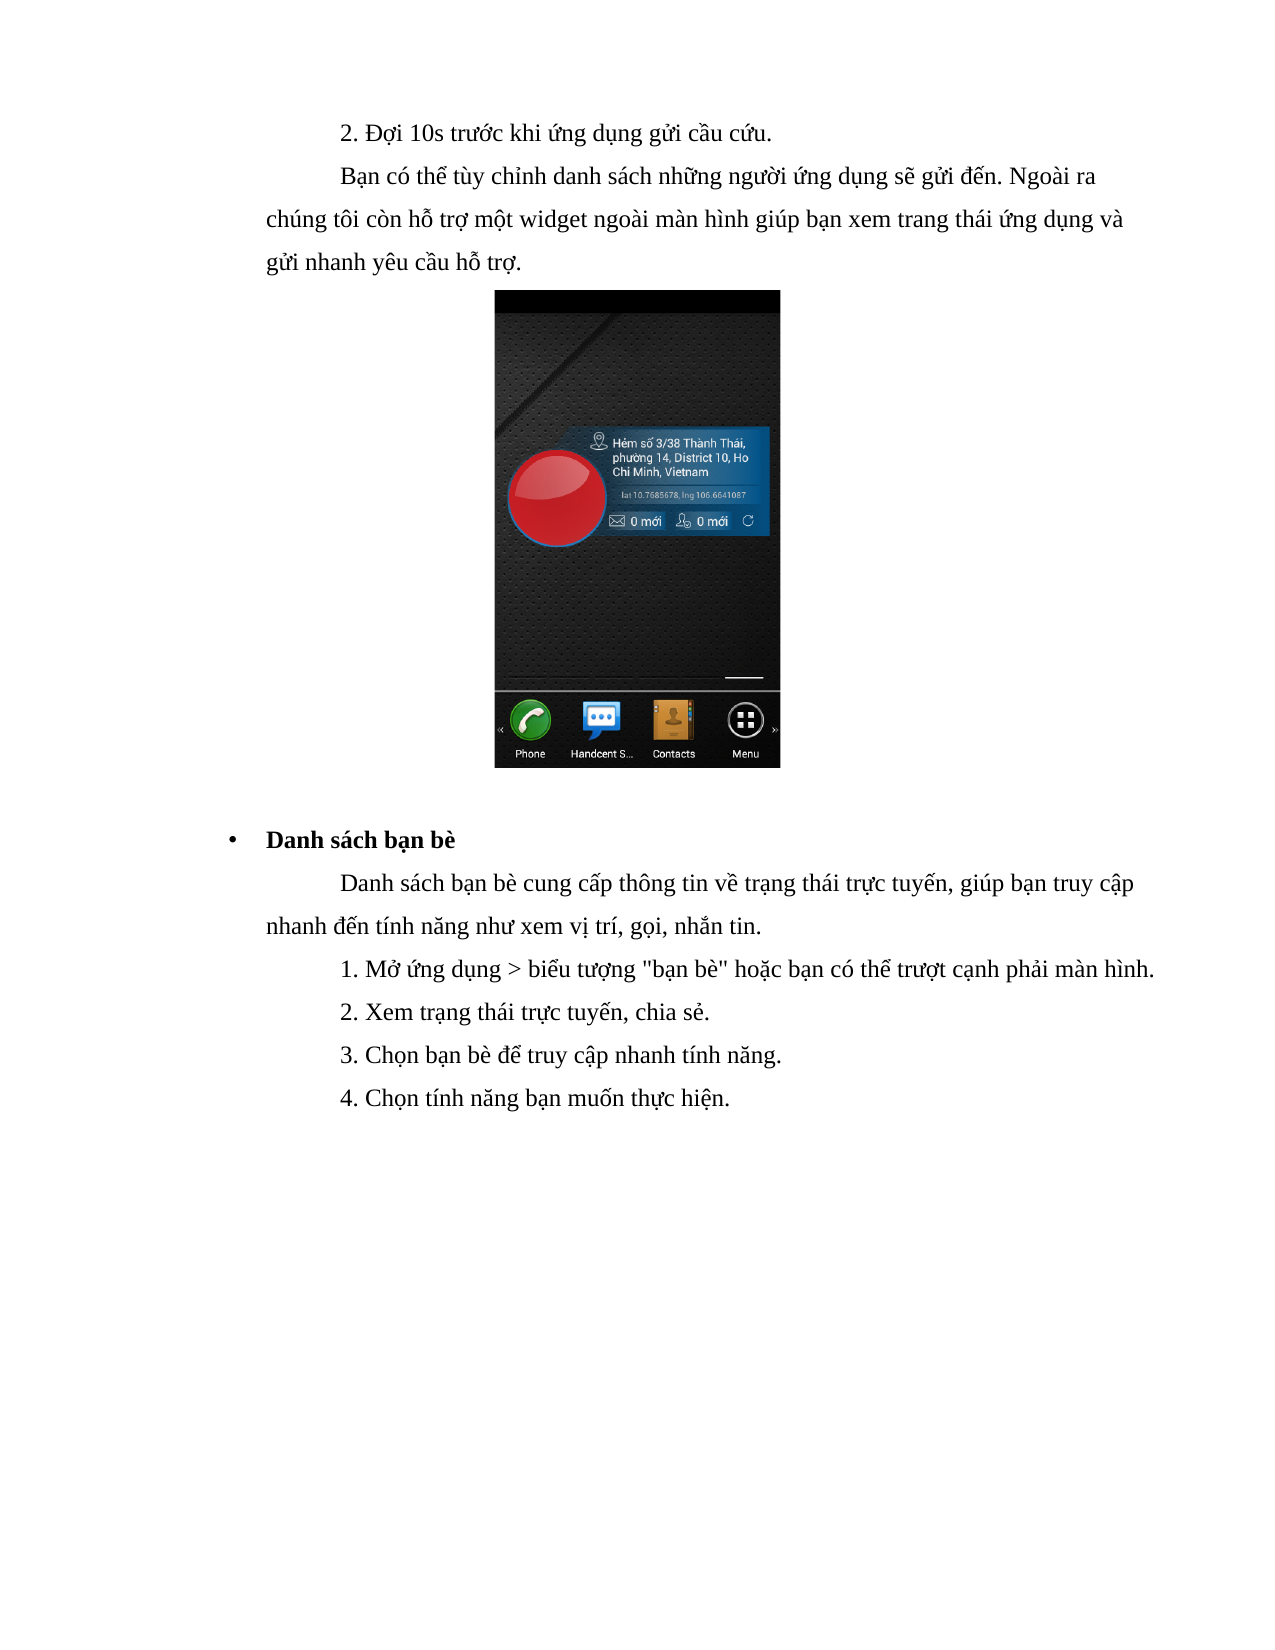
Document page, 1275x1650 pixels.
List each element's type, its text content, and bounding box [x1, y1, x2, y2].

text Bạn có thể tùy chỉnh danh sách những người ứng dụng sẽ gửi đến. Ngoài ra chúng tôi còn hỗ trợ một widget ngoài màn hình giúp bạn xem trang thái ứng dụng và gửi nhanh yêu cầu hỗ trợ. [266, 161, 1157, 276]
text 1. Mở ứng dụng > biểu tượng "bạn bè" hoặc bạn có thể trượt cạnh phải màn hình. [340, 954, 1157, 983]
list 4. Chọn tính năng bạn muốn thực hiện. [340, 1083, 1157, 1112]
text 3. Chọn bạn bè để truy cập nhanh tính năng. [340, 1040, 1157, 1069]
picture [494, 290, 781, 768]
list Danh sách bạn bè [228, 825, 1157, 853]
text 2. Đợi 10s trước khi ứng dụng gửi cầu cứu. [340, 118, 1157, 147]
text 2. Xem trạng thái trực tuyến, chia sẻ. [340, 997, 1157, 1026]
text Danh sách bạn bè cung cấp thông tin về trạng thái trực tuyến, giúp bạn truy cập nhanh đến tính năng như xem vị trí, gọi, nhắn tin. [266, 868, 1157, 940]
